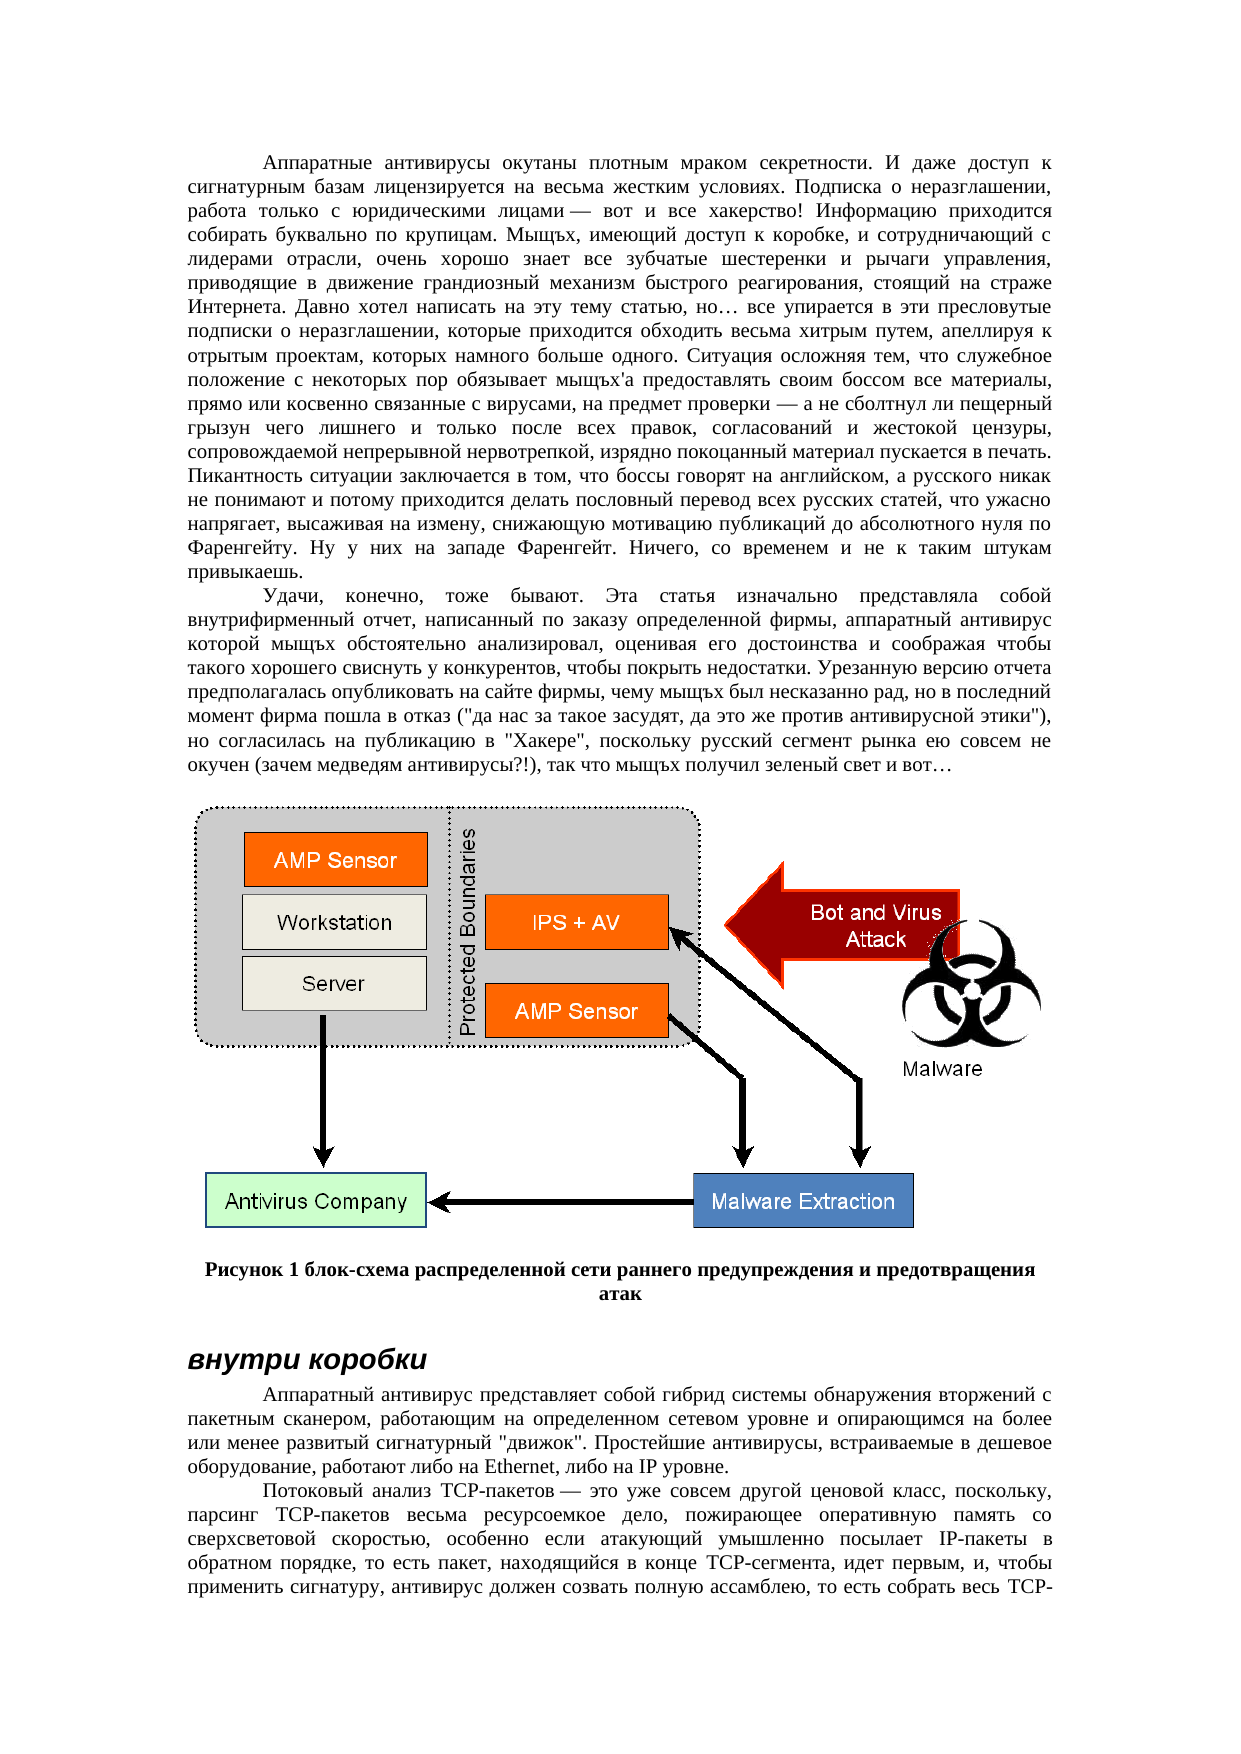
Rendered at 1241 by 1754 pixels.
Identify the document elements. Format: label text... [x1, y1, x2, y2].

text Потоковый анализ TCP-пакетов — это уже совсем другой ценовой класс, поскольку, парсинг TCP-пакетов весьма ресурсоемкое дело, пожирающее оперативную память со сверхсветовой скоростью, особенно если атакующий умышленно посылает IP-пакеты в обратном порядке, то есть пакет, находящийся в конце TCP-сегмента, идет первым, и, чтобы применить сигнатуру, антивирус должен созвать полную ассамблею, то есть собрать весь TCP- [187, 1478, 1053, 1598]
text Аппаратные антивирусы окутаны плотным мраком секретности. И даже доступ к сигнатурным базам лицензируется на весьма жестким условиях. Подписка о неразглашении, работа только с юридическими лицами — вот и все хакерство! Информацию приходится собирать буквально по крупицам. Мыщъх, имеющий доступ к коробке, и сотрудничающий с лидерами отрасли, очень хорошо знает все зубчатые шестеренки и рычаги управления, приводящие в движение грандиозный механизм быстрого реагирования, стоящий на страже Интернета. Давно хотел написать на эту тему статью, но… все упирается в эти пресловутые подписки о неразглашении, которые приходится обходить весьма хитрым путем, апеллируя к отрытым проектам, которых намного больше одного. Ситуация осложняя тем, что служебное положение с некоторых пор обязывает мыщъх'а предоставлять своим боссом все материалы, прямо или косвенно связанные с вирусами, на предмет проверки — а не сболтнул ли пещерный грызун чего лишнего и только после всех правок, согласований и жестокой цензуры, сопровождаемой непрерывной нервотрепкой, изрядно покоцанный материал пускается в печать. Пикантность ситуации заключается в том, что боссы говорят на английском, а русского никак не понимают и потому приходится делать пословный перевод всех русских статей, что ужасно напрягает, высаживая на измену, снижающую мотивацию публикаций до абсолютного нуля по Фаренгейту. Ну у них на западе Фаренгейт. Ничего, со временем и не к таким штукам привыкаешь. [187, 150, 1053, 583]
text Рисунок 1 блок-схема распределенной сети раннего предупреждения и предотвращения атак [187, 1256, 1053, 1304]
picture [187, 799, 1053, 1244]
text Удачи, конечно, тоже бывают. Эта статья изначально представляла собой внутрифирменный отчет, написанный по заказу определенной фирмы, аппаратный антивирус которой мыщъх обстоятельно анализировал, оценивая его достоинства и соображая чтобы такого хорошего свиснуть у конкурентов, чтобы покрыть недостатки. Урезанную версию отчета предполагалась опубликовать на сайте фирмы, чему мыщъх был несказанно рад, но в последний момент фирма пошла в отказ ("да нас за такое засудят, да это же против антивирусной этики"), но согласилась на публикацию в "Хакере", поскольку русский сегмент рынка ею совсем не окучен (зачем медведям антивирусы?!), так что мыщъх получил зеленый свет и вот… [187, 583, 1053, 776]
subtitle внутри коробки [187, 1342, 1053, 1376]
text Аппаратный антивирус представляет собой гибрид системы обнаружения вторжений с пакетным сканером, работающим на определенном сетевом уровне и опирающимся на более или менее развитый сигнатурный "движок". Простейшие антивирусы, встраиваемые в дешевое оборудование, работают либо на Ethernet, либо на IP уровне. [187, 1382, 1053, 1478]
